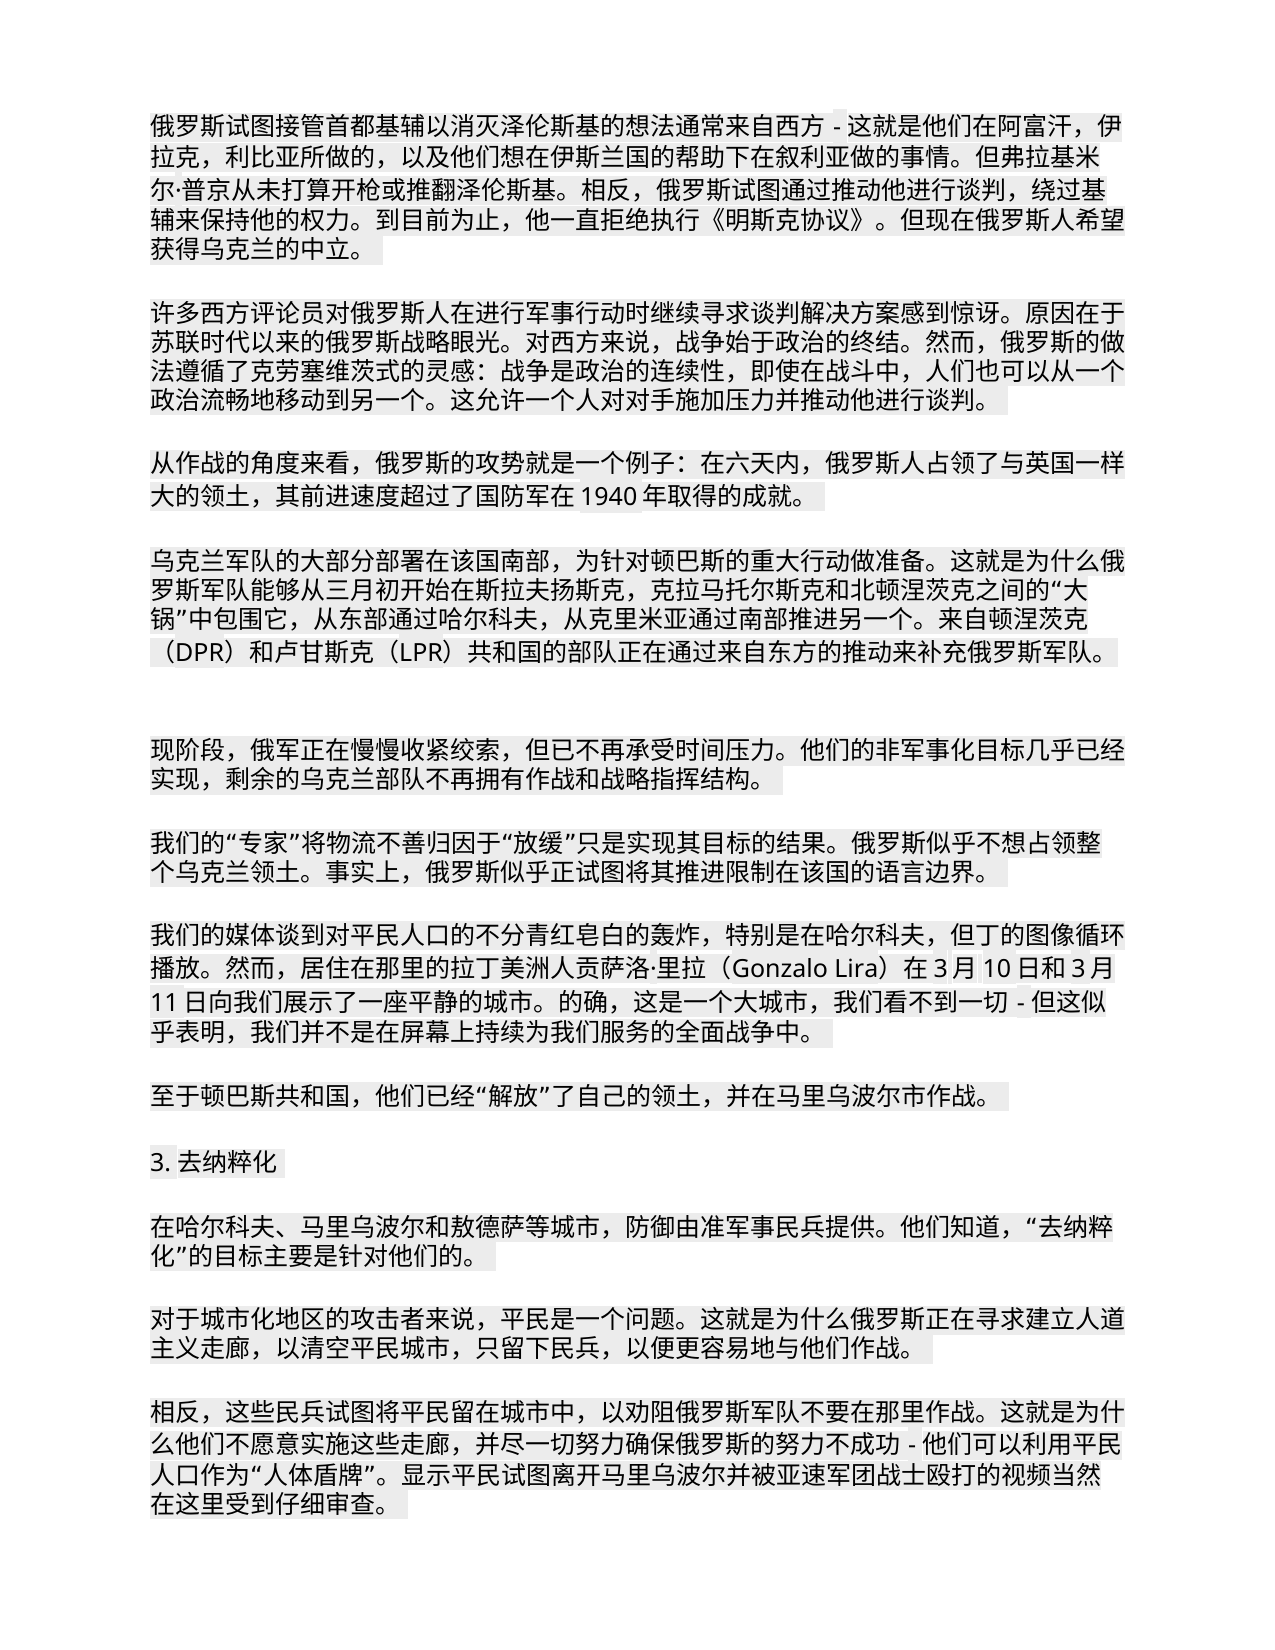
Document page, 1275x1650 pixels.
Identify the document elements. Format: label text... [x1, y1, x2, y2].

text https://www.thepostil.com/the-military-situation-in-the-ukraine/ 乌克兰的军事局势 四月 1， 2022 雅克·鲍德 第一部分：战争之路 多年来，从马里到阿富汗，我一直为和平而努力，并为此冒着生命危险。因此，这不是一个为战争辩护的问题，而是一个理解是什么导致我们走向战争的问题。我注意到，那些轮流在电视上的“专家”根据可疑的信息分析情况，这些信息通常是作为事实建立的假设-然后我们不再设法理解正在发生的事情。这就是恐慌的产生方式。 问题不在于知道谁在这场冲突中是对的，而在于质疑我们的领导人做出决定的方式。 让我们试着来看看冲突的根源。它始于那些在过去八年中一直在谈论顿巴斯的“分离主义者”或“独立主义者”的人。事实并非如此。顿涅茨克和卢甘斯克两个自称共和国于2014年5月举行的公投，并不像一些肆无忌惮的记者所声称的那样是“独立”公投（независимость），而是“自决”或“自治”（самостоятельность）的公投。“亲俄”这个限定词表明俄罗斯是冲突的一方，但事实并非如此，“讲俄语的人”这个词会更诚实。此外，这些公投是在违背弗拉基米尔·普京的建议的情况下进行的。 事实上，这些共和国并不寻求脱离乌克兰，而是寻求自治地位，保证他们使用俄语作为官方语言。新政府因推翻亚努科维奇总统而做出的第一项立法行动是2014年2月23日废除了2012年基瓦洛夫-科列斯尼琴科法，该法将俄语作为官方语言。这有点像政变分子决定法语和意大利语不再是瑞士的官方语言。 这一决定在讲俄语的人口中引起了一场风暴。结果是从2014年2月开始对俄语地区（敖德萨，第聂伯罗彼得罗夫斯克，哈尔科夫，卢甘斯克和顿涅茨克）进行了激烈的镇压，并导致局势军事化和一些大屠杀（最着名的敖德萨和马里奥波尔）。2014年夏末，只剩下自称的顿涅茨克共和国和卢甘斯克共和国。 在这个阶段，乌克兰总参谋部过于僵化，并且全神贯注于对作战艺术的教条主义态度，在没有设法获胜的情况下制服了敌人。对2014-2016年顿巴斯战斗过程的检查表明，乌克兰总参谋部系统地和机械地应用了相同的操作计划。然而，自治主义者发动的战争与我们在萨赫勒地区观察到的非常相似：使用轻型手段进行的高度机动性行动。通过更灵活和更少的教条主义方法，叛乱分子能够利用乌克兰军队的惯性反复“困住”他们。 2014年，当我在北约时，我负责打击小武器扩散的斗争，我们试图发现俄罗斯向叛乱分子运送的武器，看看莫斯科是否参与其中。我们当时收到的信息几乎完全来自波兰情报部门，与来自欧安组织的信息“不符”——尽管有相当粗略的指控，但没有从俄罗斯运送武器和军事装备。 由于讲俄语的乌克兰部队叛逃到叛军方面，叛乱分子武装起来。随着乌克兰的失败继续，坦克，大炮和防空营扩大了自治主义者的队伍。这就是促使乌克兰人致力于明斯克协议的原因。 但就在签署明斯克1号协议后，乌克兰总统彼得罗·波罗申科（Petro Poroshenko）对顿巴斯发动了大规模的反恐行动（ATO/Антитерористична операція）。在北约军官的建议不足的情况下，乌克兰人在捷巴尔采沃遭受了惨败，迫使他们参与明斯克2协议。 这里必须回顾一下，明斯克1号（2014年9月）和明斯克2号（2015年2月）协议没有规定共和国的分离或独立，而是规定它们在乌克兰框架内的自治。那些读过这些协定的人（实际上已经读过这些协定的人非常、非常、非常少）会注意到，所有信件中都写着，各共和国的地位将由基辅与各共和国代表谈判，以便内部解决乌克兰问题。 这就是为什么自2014年以来，俄罗斯一直系统地要求实施这些条约，同时拒绝成为谈判的一方，因为这是乌克兰的内部事务。另一方面，以法国为首的西方系统地试图用“诺曼底模式”取代明斯克协议，让俄罗斯人和乌克兰人面对面。但是，让我们记住，在2022年2月23日至24日之前，顿巴斯从未有过任何俄罗斯军队。此外，欧安组织观察员从未观察到俄罗斯部队在顿巴斯行动的丝毫痕迹。例如，《华盛顿邮报》2021年12月3日发布的美国情报地图没有显示顿巴斯的俄罗斯军队。 2015年10月，乌克兰安全局局长瓦西里·赫里察克（Vasyl Hrytsak）承认，在顿巴斯只观察到56名俄罗斯战士。这与1990年代周末去波斯尼亚战斗的瑞士人或今天去乌克兰战斗的法国人完全相当。 乌克兰军队当时处于可悲的状态。2018年10月，经过四年的战争，乌克兰首席军事检察官阿纳托利·马蒂奥斯（Anatoly Matios）表示，乌克兰在顿巴斯失去了2，700名男子：891人死于疾病，318人死于交通事故，177人死于其他事故，175人死于中毒（酒精，毒品），172人死于粗心大意地处理武器，101人死于违反安全规定，228人死于谋杀，615人死于自杀。 事实上，军队因干部腐败而受到破坏，不再得到民众的支持。根据英国内政部的一份报告，在2014年3月/4月召回预备役人员时，70%的人没有参加第一次会议，80%的人没有参加第二次会议，90%的人参加了第三次会议，95%的人参加了第四次会议。在2017年10月/11月，70%的应征入伍者没有参加“2017年秋季”召回活动。这还不包括自杀和逃兵（通常归咎于自治主义者），这些事件在ATO地区高达30%的劳动力中。年轻的乌克兰人拒绝去顿巴斯战斗，而是更喜欢移民，这也至少部分解释了该国的人口赤字。 乌克兰国防部随后转向北约，以帮助其武装部队更具“吸引力”。我已经在联合国框架内开展了类似的项目，北约要求我参加一项恢复乌克兰武装部队形象的计划。但这是一个长期的过程，乌克兰人希望迅速采取行动。 因此，为了弥补士兵的不足，乌克兰政府诉诸准军事民兵。他们基本上由外国雇佣军组成，通常是极右翼武装分子。据路透社报道，到2020年，他们占乌克兰军队的40%左右，人数约为102，000人。他们由美国、英国、加拿大和法国武装、资助和训练。有超过19个国籍 - 包括瑞士人。 因此，西方国家显然建立并支持乌克兰极右翼民兵。2021年10月，《耶路撒冷邮报》通过谴责Centuria项目敲响了警钟。自2014年以来，这些民兵在西方的支持下一直在顿巴斯活动。即使人们可以争论“纳粹”这个词，事实仍然是这些民兵是暴力的，传达了一种令人作呕的意识形态，并且是恶毒的反犹太主义者。他们的反犹太主义与其说是政治，不如说是文化上的，这就是为什么“纳粹”这个词并不合适。他们对犹太人的仇恨源于1920年代和1930年代乌克兰的大饥荒，这是由于斯大林没收庄稼以资助红军的现代化。这场种族灭绝——在乌克兰被称为大饥荒——是由内务人民委员部（克格勃的前身）犯下的，其上层领导层主要由犹太人组成。这就是为什么今天，正如《耶路撒冷邮报》所指出的那样，乌克兰极端分子要求以色列为共产主义罪行道歉。这与弗拉基米尔·普京（Vladimir Putin）的“改写历史”相去甚远。 这些民兵起源于2014年推动欧洲独立广场革命的极右翼团体，由狂热和残暴的个人组成。其中最着名的是亚速军团，其标志让人想起党卫军第2帝国装甲师，该师因1943年在法国进行1944年格拉内河畔奥拉杜尔大屠杀之前，在乌克兰受到尊敬。 亚速军团的着名人物之一是对手罗曼·普罗塔舍维奇（Roman Protassevitch），他在瑞安航空（RyanAir）航班FR4978事件后于2021年被白俄罗斯当局逮捕。2021年5月23日，一架米格-29故意劫持一架客机——据说是在普京的批准下——被提及为逮捕普罗塔塞维奇的一个原因，尽管当时获得的信息根本没有证实这种情况。 但是，有必要表明卢卡申科总统是暴徒，普罗塔舍维奇是热爱民主的“记者”。然而，一家美国非政府组织在2020年进行的一项相当具有启发性的调查强调了普罗塔舍维奇的极右翼激进活动。西方的阴谋运动随之开始，肆无忌惮的媒体对他的传记进行了“粉饰”。最后，在2022年1月，国际民航组织的报告发布，并显示尽管存在一些程序错误，但白俄罗斯的行为符合现行规则，米格-29在瑞安航空飞行员决定降落在明斯克后15分钟起飞。所以没有白俄罗斯的阴谋，更没有普京。啊！。。。另一个细节是：普罗塔舍维奇被白俄罗斯警察残忍地折磨，现在他自由了。那些想与他通信的人，可以去他的Twitter帐户。 将乌克兰准军事部队描述为“纳粹分子”或“新纳粹分子”，被认为是俄罗斯的宣传。也许。但《以色列时报》(Times of Israel)、西蒙·维森塔尔中心(Simon Wiesenthal Center)或西点学院反恐中心(West Point Academy’s Center for Counterterrorism)并不这么认为。但这仍然值得商榷，因为在2014年，《新闻周刊》杂志似乎更多地将他们与......伊斯兰国联系起来。随你选吧! 因此，西方支持并继续武装民兵，这些民兵自2014年以来一直对平民犯下许多罪行：强奸，酷刑和大屠杀。但是，尽管瑞士政府非常迅速地对俄罗斯实施制裁，但它没有对乌克兰采取任何措施，乌克兰自2014年以来一直在屠杀自己的人口。事實上，那些在乌克兰捍卫人权的人长期以来一直谴责这些团体的行为，但却沒有得到我們政府的支持。因为，实际上，我们不是在试图帮助乌克兰，而是在与俄罗斯作战。 这些准军事部队并入国民警卫队，根本没有像一些人声称的那样伴随着“去纳粹化”。在众多例子中，亚速军团的徽章很有启发性： https://www.thepostil.com/wp-content/uploads/2022/04/Ukraine-Neo-Nazis-1024x478.jpg 在2022年，非常具有示意性地，与俄罗斯攻势作斗争的乌克兰武装部队被组织为： 陆军，隶属于国防部。它被组织成3个军团，由机动编队（坦克，重型火炮，导弹等）组成。 国民警卫队，依靠内政部，分为5个领土司令部。 因此，国民警卫队是一支领土防御部队，不属于乌克兰军队。它包括准军事民兵，称为“志愿营”（добровольчі батальйоні），也被称为“报复营”，由步兵组成。他们主要接受城市作战训练，现在保卫哈尔科夫，马里乌波尔，敖德萨，基辅等城市。 第二部分：战争 作为瑞士战略情报部门的华沙条约组织部队前负责人，我悲伤地——但并不感到惊讶——地注意到，我们的军种不再能够理解乌克兰的军事局势。那些自称“专家”的人在我们的屏幕上游行，不知疲倦地传达相同的信息，这些信息是由俄罗斯和弗拉基米尔·普京（Vladimir Putin）不理智的说法所调节的。让我们退后一步。 1. 战争爆发 自2021年11月以来，美国人一直威胁要俄罗斯入侵乌克兰。然而，乌克兰人似乎不同意。为什么不呢？ 我们必须回到2021年3月24日。当天，沃洛季米尔·泽伦斯基颁布了重新夺回克里米亚的法令，并开始将他的部队部署到该国南部。与此同时，北约在黑海和波罗的海之间进行了几次演习，同时俄罗斯边境的侦察飞行大幅增加。俄罗斯随后进行了几次演习，以测试其部队的作战准备情况，并表明它正在跟踪局势的演变。 随着ZAPAD 21演习的结束，事情平静下来，直到10月至11月，其部队调动被解释为对乌克兰进攻的增援。然而，就连乌克兰当局也驳斥了俄罗斯准备战争的想法，乌克兰国防部长奥列克西·雷兹尼科夫（Oleksiy Reznikov）表示，自春季以来，其边界没有变化。 乌克兰违反明斯克协议，使用无人机在顿巴斯进行空中行动，包括2021年10月对顿涅茨克的燃料库至少进行一次袭击。美国媒体注意到了这一点，但欧洲人没有注意到这一点。没有人谴责这些侵权行为。 2022年2月，事件被引发。2月7日，在访问莫斯科期间，埃马纽埃尔·马克龙向弗拉基米尔·普京重申了他对明斯克协议的承诺，他将在第二天与弗拉基米尔·泽伦斯基会面后重申这一承诺。但2月11日，在柏林，经过九个小时的工作，“诺曼底格式”领导人的政治顾问会议结束了，没有任何具体结果：乌克兰人仍然拒绝适用明斯克协议，显然是受到美国的压力。弗拉基米尔·普京（Vladimir Putin）指出，马克龙做出了空洞的承诺，西方还没有准备好像八年来所做的那样执行这些协议。 乌克兰在接触区的准备工作仍在继续。俄罗斯议会开始感到震惊。并于2月15日要求弗拉基米尔·普京承认各共和国的独立，但他拒绝这样做。 2月17日，拜登总统宣布，俄罗斯将在未来几天内进攻乌克兰。他是怎么知道的？这是一个谜。但自16日以来，对顿巴斯人口的炮击急剧增加，正如欧安组织观察员的每日报告所显示的那样。当然，无论是媒体、欧盟、北约还是任何西方政府都不会做出反应或干预。稍后会说，这是俄罗斯的虚假信息。事实上，欧盟和一些国家似乎故意对顿巴斯人口的屠杀保持沉默，因为他们知道这会引起俄罗斯的干预。 与此同时，有报道称顿巴斯发生了破坏活动。1月18日，顿巴斯战斗人员拦截了破坏分子，这些破坏分子会说波兰语，装备有西方设备，并试图在戈利夫卡制造化学事件。他们可能是中央情报局的雇佣兵，由美国人领导或“建议”，由乌克兰或欧洲战士组成，在顿巴斯共和国进行破坏行动。 https://www.thepostil.com/wp-content/uploads/2022/04/Number-of-Explosions-in-Donbass-19-20-February-2022.jpg https://www.thepostil.com/wp-content/uploads/2022/04/Ceasefire-Violations-724x1024.jpg 事实上，早在2月16日，乔-拜登就知道乌克兰人已经开始炮击顿巴斯的平民，这让弗拉基米尔-普京面临一个艰难的选择：是在军事上帮助顿巴斯，制造一个国际问题，还是袖手旁观，看着顿巴斯讲俄语的人民被压垮。 如果他决定干预，普京可以援引“保护责任”（R2P）的国际义务。但他知道，无论其性质或规模如何，干预都将引发一场制裁风暴。因此，无论俄罗斯的干预仅限于顿巴斯，还是进一步向西方施加压力，以争取乌克兰的地位，要付出的代价都是一样的。这是他在2月21日的演讲中所解释的。 当天，他同意了杜马的要求，承认了顿巴斯两个共和国的独立，同时与它们签署了友好和援助条约。 乌克兰对顿巴斯居民的炮击仍在继续，2月23日，两个共和国要求俄罗斯提供军事援助。2月24日，弗拉基米尔·普京援引《联合国宪章》第51条规定在防御联盟框架内进行军事互助。 为了使俄罗斯的干预在公众眼中完全非法，我们故意隐瞒了战争实际上始于2月16日的事实。乌克兰军队早在2021年就准备袭击顿巴斯，一些俄罗斯和欧洲情报部门很清楚。法学家将作出判断。 弗拉基米尔·普京（Vladimir Putin）在2月24日的讲话中阐述了其行动的两个目标：“去军事化”和“去纳粹化”乌克兰。因此，这不是接管乌克兰的问题，甚至不是占领乌克兰的问题，甚至不是占领乌克兰的问题。当然不是摧毁它。 从那时起，我们对行动过程的可见性是有限的：俄罗斯人拥有出色的行动安全性（OPSEC），其计划的细节尚不清楚。但很快，行动过程使我们能够了解战略目标是如何在行动层面上转化的。 非军事化： 对乌克兰航空、防空系统和侦察资产的地面破坏; 使指挥和情报结构（C3I）以及领土深处的主要后勤路线失效; 包围了在该国东南部集结的乌克兰军队。 去纳粹化： 摧毁或消灭在敖德萨、哈尔科夫和马里乌波尔等城市以及该领土各种设施中活动的志愿营。 2. 非军事化 俄罗斯的攻势是以一种非常“经典”的方式进行的。最初——就像以色列人在1967年所做的那样——在最初的几个小时里，空军在地面上被摧毁。然后，我们目睹了根据“流水”原则沿着几条轴线同时前进：在抵抗力薄弱的地方前进，并将城市（对部队的要求非常高）留到以后。在北部，切尔诺贝利核电站立即被占领，以防止破坏行为。当然，乌克兰和俄罗斯士兵一起守卫工厂的图像没有显示出来。 俄罗斯试图接管首都基辅以消灭泽伦斯基的想法通常来自西方 - 这就是他们在阿富汗，伊拉克，利比亚所做的，以及他们想在伊斯兰国的帮助下在叙利亚做的事情。但弗拉基米尔·普京从未打算开枪或推翻泽伦斯基。相反，俄罗斯试图通过推动他进行谈判，绕过基辅来保持他的权力。到目前为止，他一直拒绝执行《明斯克协议》。但现在俄罗斯人希望获得乌克兰的中立。 许多西方评论员对俄罗斯人在进行军事行动时继续寻求谈判解决方案感到惊讶。原因在于苏联时代以来的俄罗斯战略眼光。对西方来说，战争始于政治的终结。然而，俄罗斯的做法遵循了克劳塞维茨式的灵感：战争是政治的连续性，即使在战斗中，人们也可以从一个政治流畅地移动到另一个。这允许一个人对对手施加压力并推动他进行谈判。 从作战的角度来看，俄罗斯的攻势就是一个例子：在六天内，俄罗斯人占领了与英国一样大的领土，其前进速度超过了国防军在1940年取得的成就。 乌克兰军队的大部分部署在该国南部，为针对顿巴斯的重大行动做准备。这就是为什么俄罗斯军队能够从三月初开始在斯拉夫扬斯克，克拉马托尔斯克和北顿涅茨克之间的“大锅”中包围它，从东部通过哈尔科夫，从克里米亚通过南部推进另一个。来自顿涅茨克（DPR）和卢甘斯克（LPR）共和国的部队正在通过来自东方的推动来补充俄罗斯军队。 现阶段，俄军正在慢慢收紧绞索，但已不再承受时间压力。他们的非军事化目标几乎已经实现，剩余的乌克兰部队不再拥有作战和战略指挥结构。 我们的“专家”将物流不善归因于“放缓”只是实现其目标的结果。俄罗斯似乎不想占领整个乌克兰领土。事实上，俄罗斯似乎正试图将其推进限制在该国的语言边界。 我们的媒体谈到对平民人口的不分青红皂白的轰炸，特别是在哈尔科夫，但丁的图像循环播放。然而，居住在那里的拉丁美洲人贡萨洛·里拉（Gonzalo Lira）在3月10日和3月11日向我们展示了一座平静的城市。的确，这是一个大城市，我们看不到一切 - 但这似乎表明，我们并不是在屏幕上持续为我们服务的全面战争中。 至于顿巴斯共和国，他们已经“解放”了自己的领土，并在马里乌波尔市作战。 3. 去纳粹化 在哈尔科夫、马里乌波尔和敖德萨等城市，防御由准军事民兵提供。他们知道，“去纳粹化”的目标主要是针对他们的。 对于城市化地区的攻击者来说，平民是一个问题。这就是为什么俄罗斯正在寻求建立人道主义走廊，以清空平民城市，只留下民兵，以便更容易地与他们作战。 相反，这些民兵试图将平民留在城市中，以劝阻俄罗斯军队不要在那里作战。这就是为什么他们不愿意实施这些走廊，并尽一切努力确保俄罗斯的努力不成功 - 他们可以利用平民人口作为“人体盾牌”。显示平民试图离开马里乌波尔并被亚速军团战士殴打的视频当然在这里受到仔细审查。 在Facebook上，亚速集团被认为与伊斯兰国属于同一类别，并受到该平台“对危险个人和组织的政策”的约束。因此，禁止美化它，并且系统地禁止对它有利的“帖子”。但在2月24日，Facebook改变了政策，允许发布有利于民兵的帖子。本着同样的精神，今年3月，在前东方国家授权的纲领呼吁谋杀俄罗斯士兵和领导人。正如我们将看到的，激励我们领导人的价值观到此为止。 我们的媒体宣传民众抵抗的浪漫形象。正是这一形象导致欧洲联盟资助向平民分发武器。这是一种犯罪行为。作为联合国维持和平理论的负责人，我致力于保护平民的问题。我们发现，针对平民的暴力发生在非常具体的背景下。特别是当武器丰富且没有指挥结构时。 这些指挥结构是军队的本质：它们的功能是将武力的使用引向目标。通过像目前这样随意地武装公民，欧盟正在将他们变成战斗人员，从而使他们成为潜在的目标。此外，没有指挥，没有行动目标，分发武器不可避免地导致清算，土匪行为和更致命的行动。战争变成了情感问题。武力变成了暴力。这就是2011年8月11日至13日在塔瓦尔加（利比亚）发生的事情，当时有3万名非洲黑人被法国（非法）用武器空降进行屠杀。顺便说一句，英国皇家战略研究所（RUSI）没有看到这些武器交付的任何附加价值。 此外，向一个处于战争中的国家运送武器，就有可能被视为交战方。俄罗斯于2022年3月13日对尼古拉耶夫空军基地发动袭击，此前俄罗斯警告称，武器运输将被视为敌对目标。 欧盟正在重复第三帝国在柏林战役最后几个小时的灾难性经历。战争必须留给军方，当一方输了，就必须承认。如果要有抵抗，它必须是有领导和有组织的。但我们正在做的恰恰相反—— 我们正在推动公民去战斗，与此同时，Facebook授权呼吁谋杀俄罗斯士兵和领导人。对于激励我们的价值观来说，这么多。 一些情报机构认为，这一不负责任的决定是利用乌克兰人口作为打击弗拉基米尔·普京（Vladimir Putin）的俄罗斯的炮灰的一种方式。这种杀人的决定本应留给乌苏拉·冯·德·莱恩祖父的同事们。与其火上浇油，不如进行谈判，从而为平民人口获得保障。与他人的鲜血作斗争是很容易的。 4. 马里乌波尔的妇产医院 重要的是要事先了解，保卫马里奥波尔的不是乌克兰军队，而是由外国雇佣兵组成的亚速民兵。 在2022年3月7日的情况摘要中，俄罗斯驻纽约联合国特派团表示，“居民报告说，乌克兰武装部队驱逐了马里乌波尔市1号分娩医院的工作人员，并在该设施内设立了一个射击哨所。 3月8日，俄罗斯独立媒体 Lenta.ru 刊登了马里奥乌波尔平民的证词，他们告诉妇产医院被亚速军团的民兵接管，他们用武器威胁平民居住者，赶走了他们。他们证实了俄罗斯大使几个小时前的声明。 马里乌波尔的医院占据主导地位，非常适合安装反坦克武器和进行观察。3月9日，俄罗斯军队袭击了该建筑物。据美国有线电视新闻网（CNN）报道，有17人受伤，但图像没有显示建筑物内有任何伤亡，也没有证据表明这些受害者与此次袭击有关。有关于儿童的谈论，但实际上，什么都没有。这可能是真的，但也可能不是真的。这并不妨碍欧盟领导人将此视为战争罪。这使得泽伦斯基能够呼吁在乌克兰上空设立禁飞区。 实际上，我们并不确切知道发生了什么。但事件的顺序往往证实，俄罗斯军队袭击了亚速军团的一个阵地，而产科病房当时没有平民。 问题在于，国际社会鼓励保卫城市的准军事民兵不尊重战争习俗。乌克兰人似乎重演了1990年科威特城妇产医院的情景，该医院完全由希尔和诺尔顿公司以1070万美元的价格上演，以说服联合国安理会干预伊拉克的沙漠盾牌/风暴行动。 八年来，西方政界人士接受了顿巴斯的平民袭击，但没有对乌克兰政府采取任何制裁措施。我们早已进入一种局面:西方政客们同意牺牲国际法来达到削弱俄罗斯的目标。 第三部分：结论 作为一名前情报专业人员，令我印象深刻的第一件事是，过去一年中，西方情报部门完全没有代表这种情况。在瑞士，这些服务因没有提供正确的情况而受到批评。事实上，似乎在整个西方世界，情报部门都被政客们压得喘不过气来。问题在于，是政客们在做决定——如果决策者不听，世界上最好的情报机构是无用的。这就是这场危机期间发生的事情。 话虽如此，虽然一些情报部门对局势有非常准确和理性的了解，但其他情报部门显然与我们的媒体所宣传的情况相同。在这场危机中，“新欧洲”国家的服务发挥了重要作用。问题在于，根据经验，我发现他们在分析层面上非常糟糕—— 教条主义者，他们缺乏必要的知识和政治独立性来评估具有军事“质量”的情况。最好是把他们当作敌人，而不是朋友。 其次，似乎在一些欧洲国家，政客们为了在意识形态上应对局势，故意忽视了他们的服务。这就是为什么这场危机从一开始就是不合理的。应该指出的是，在这场危机期间向公众提交的所有文件都是由政治家根据商业来源提交的。 一些西方政客显然希望发生冲突。在美国，安东尼·布林肯（Anthony Blinken）向安理会提出的袭击场景只是为他工作的老虎队想象力的产物——他所做的正是唐纳德·拉姆斯菲尔德（Donald Rumsfeld）在2002年所做的那样，后者因此“绕过”了中央情报局和其他情报部门，这些情报部门对伊拉克化学武器不那么自信。 我们今天目睹的戏剧性发展有我们知道但拒绝看到的原因： 在战略层面上，北约的扩张（我们在这里没有处理）; 在政治层面上，西方拒绝执行《明斯克协定》; 在行动上，过去几年对顿巴斯平民的持续和反复袭击以及2022年2月下旬的急剧增加。 换言之，我们自然可以对俄罗斯的袭击表示遗憾和谴责。但我们（即：美国、法国和欧盟处于领先地位）为冲突的爆发创造了条件。我们对乌克兰人民和200万难民表示同情。这很好。但是，如果我们对来自顿巴斯乌克兰人口的相同数量的难民有一点同情心，他们被自己的政府屠杀，并在俄罗斯寻求庇护八年，那么这一切都不会发生。 2018-2021年，每个领土上敌对行动造成的平民伤亡 在领土控制中 - 由自我声称的“共和国”领导 在政府控制的领土上 在“无人区” 总 与上一年相比下降，百分比 2018 128 27 7 162 41.9 2019 85 18 2 105 35.2 2020 61 9 0 70 33.3 2021 36 8 0 44 37.1 总 310 62 9 381 百分比 81.4 16.3 2.3 100.0 正如我们所看到的，顿巴斯80%以上的受害者是乌克兰军队炮击的结果。多年来，西方对基辅政府屠杀讲俄语的乌克兰人保持沉默，从未试图对基辅施加压力。正是这种沉默迫使俄方采取行动。[资料来源：“与冲突有关的平民伤亡”，联合国乌克兰人权监测团。 “种族灭绝”一词是否适用于顿巴斯人民所遭受的虐待是一个悬而未决的问题。该术语通常保留给规模较大的案件（大屠杀等）。但《灭绝种族罪公约》给出的定义可能足够宽泛，可以适用于本案。法律学者会理解这一点。 显然，这场冲突使我们陷入了歇斯底里。制裁似乎已成为我们外交政策的首选工具。如果我们坚持要求乌克兰遵守我们谈判和核可的《明斯克协定》，这一切都不会发生。弗拉基米尔·普京的谴责也是我们的谴责。事后抱怨是没有意义的——我们应该早点行动。然而，无论是埃马纽埃尔·马克龙（作为担保人和联合国安理会成员），还是奥拉夫·肖尔茨和沃洛季米尔·泽伦斯基都没有遵守他们的承诺。最后，真正的失败是那些没有发言权的人。 欧盟无法促进明斯克协议的实施，相反，当乌克兰轰炸顿巴斯的本国人口时，它没有做出反应。如果它这样做了，弗拉基米尔·普京就不需要做出反应。在外交阶段缺席的情况下，欧盟通过加剧冲突而脱颖而出。2月27日，乌克兰政府同意与俄罗斯进行谈判。但几个小时后，欧盟投票通过了一项4.5亿欧元的预算，向乌克兰供应武器，这火上浇油。从那时起，乌克兰人觉得他们不需要达成协议。亚速民兵在马里乌波尔的抵抗甚至导致武器增加了5亿欧元。 在乌克兰，在西方国家的祝福下，那些赞成谈判的人已经被淘汰。乌克兰谈判代表之一丹尼斯·基列耶夫（Denis Kireyev）就是这种情况，他于3月5日被乌克兰特勤局（SBU）暗杀，因为他对俄罗斯过于有利，被认为是叛徒。同样的命运也降临在德米特里·德米扬年科（Dmitry Demyanenko）身上，他是SBU基辅及其地区总局的前副局长，他于3月10日被暗杀，因为他太赞成与俄罗斯达成协议 - 他被Mirotvorets（“和平缔造者”）民兵枪杀。该民兵与Mirotvorets网站有联系，该网站列出了“乌克兰的敌人”及其个人数据，地址和电话号码，以便他们可以受到骚扰甚至消除;这种做法在许多国家是应该受到惩罚的，但在乌克兰却不是。联合国和一些欧洲国家要求关闭这个网站， 但遭到了拉达的拒绝。 最终，代价会很高，但弗拉基米尔·普京很可能会实现他为自己设定的目标。他与北京的关系已经巩固。中国正在成为冲突的调解人，而瑞士正在加入俄罗斯的敌人名单。美国人不得不向委内瑞拉和伊朗索要石油，以摆脱他们让自己陷入的能源僵局——胡安·瓜伊多（Juan Guaido）将永远离开舞台，而美国不得不可怜地撤回对敌人实施的制裁。 那些试图使俄罗斯经济崩溃并使俄罗斯人民遭受痛苦，甚至呼吁暗杀普京的西方部长们表明（即使他们已经部分扭转了他们的言论形式，但不是实质！）我们的领导人并不比我们讨厌的人更好 - 因为制裁残疾人奥运会上的俄罗斯运动员或俄罗斯艺术家与打击普京无关。 因此，我们承认俄罗斯是一个民主国家，因为我们认为俄罗斯人民应对战争负责。如果情况并非如此，那么我们为什么要因为一个人的过错而惩罚整个人口呢？让我们记住，《日内瓦四公约》禁止集体惩罚。 从这场冲突中可以吸取的教训是我们对多变的几何人性的感觉。如果我们如此关心和平与乌克兰，我们为什么不鼓励乌克兰尊重它签署的和安全理事会成员批准的协议呢？ 衡量媒体诚信的标准是他们是否愿意在《慕尼黑宪章》的条款范围内开展工作。他们在Covid危机期间成功地传播了对中国人的仇恨，他们的两极分化信息对俄罗斯人产生了同样的影响。新闻业正变得越来越不专业和好战。 正如歌德所说：“光明越大，阴影越暗。对俄罗斯的制裁越是不相称的，我们无所作为的案件就越突出我们的种族主义和奴役。为什么八年以来，西方政客对顿巴斯平民遭受的袭击无动于衷? 因为最后，是什么让乌克兰的冲突比伊拉克、阿富汗或利比亚的战争更应该受到指责？我们对那些蓄意向国际社会撒谎以发动不公正、不公正和杀人战争的人采取了哪些制裁措施？在伊拉克战争之前，我们是否试图“让美国人民受苦”，因为他们对我们撒谎（因为他们是一个民主国家！）？我们是否对那些向也门冲突提供武器的国家、公司或政客采取了单一的制裁措施，也门被认为是“世界上最严重的人道主义灾难”？我们是否为了美国的利益制裁了在其领土上实施最卑鄙酷刑的欧洲联盟国家？ 问问题就是回答它...答案并不漂亮。 [150, 75, 1125, 1553]
